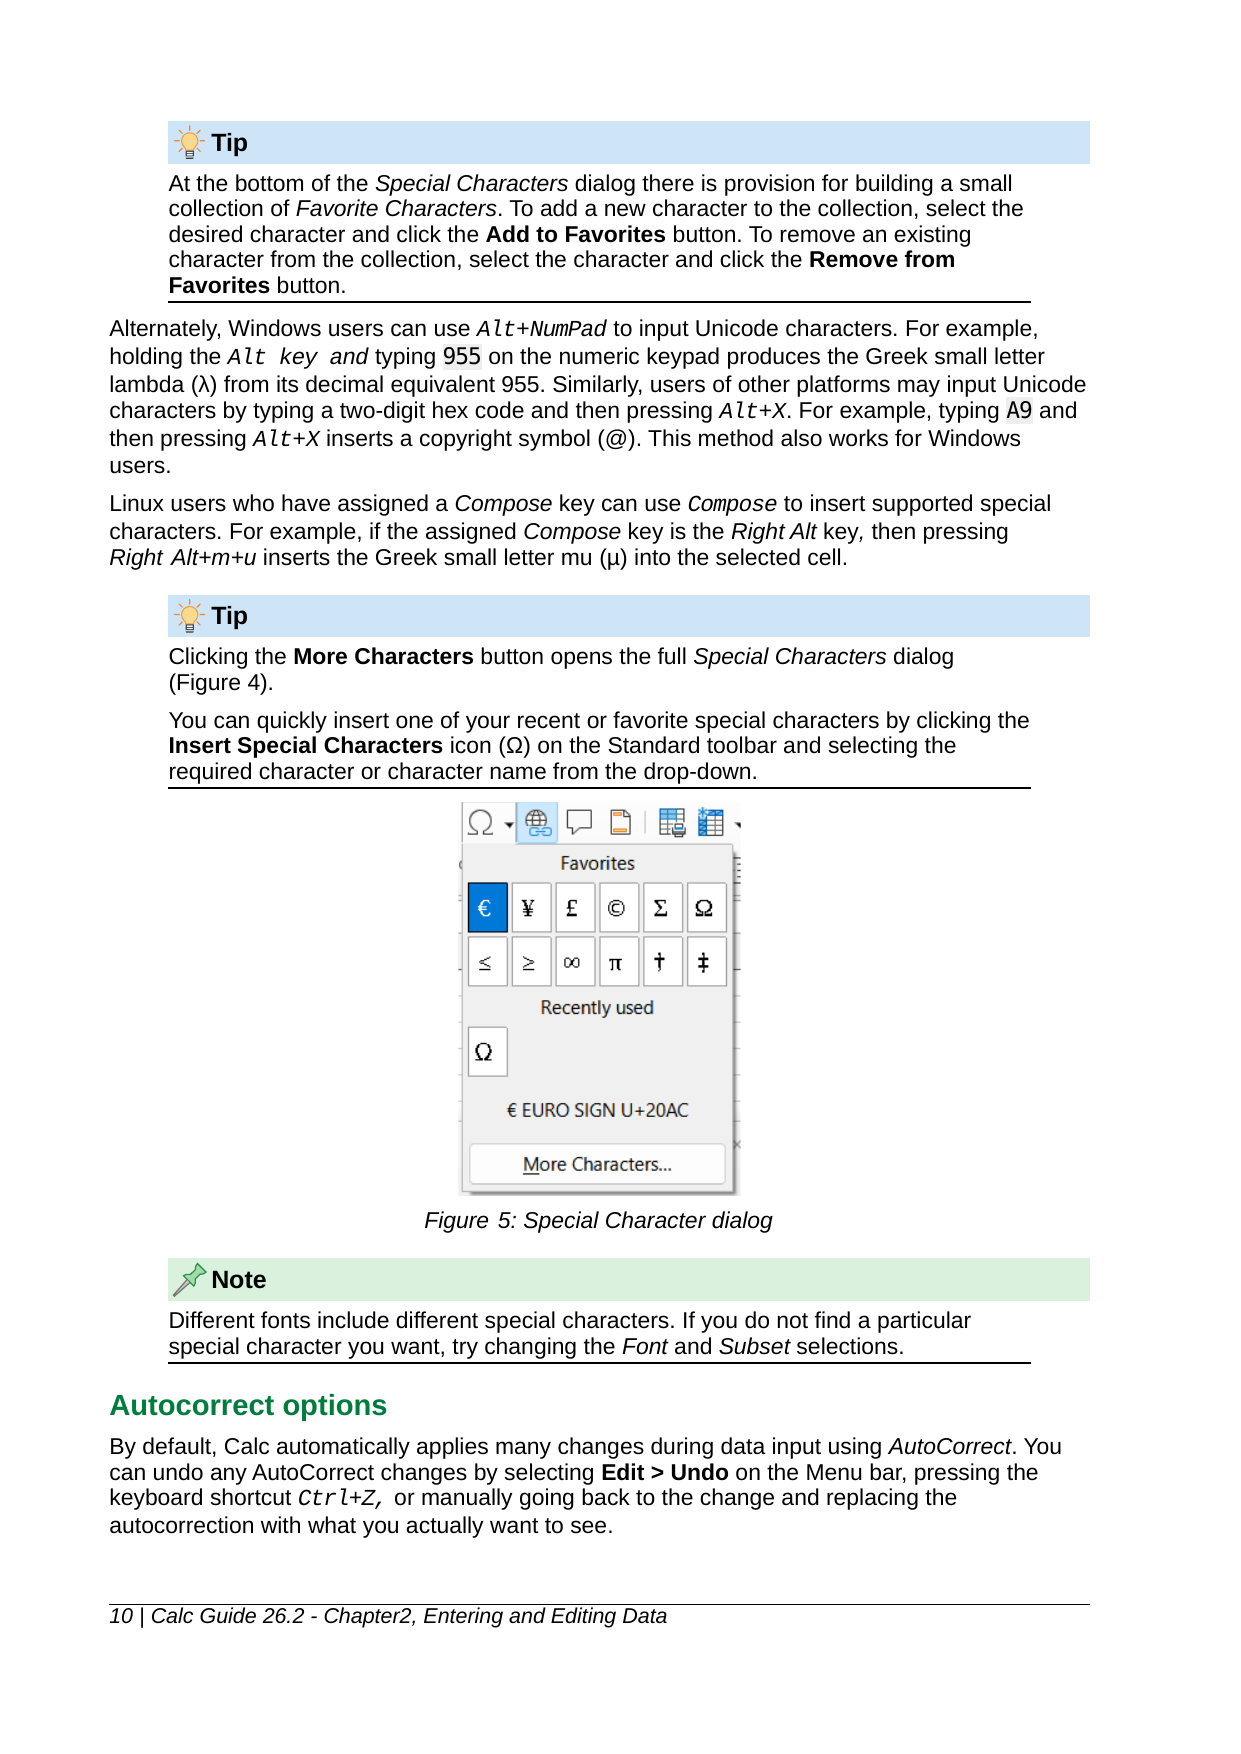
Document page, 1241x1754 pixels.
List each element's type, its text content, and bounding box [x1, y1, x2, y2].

subtitle Note [168, 1258, 1090, 1301]
subtitle Autocorrect options [109, 1389, 1090, 1421]
text Different fonts include different special characters. If you do not find a particular special character you want, try changing the Font and Subset selections. [168, 1308, 1031, 1362]
text Linux users who have assigned a Compose key can use Compose to insert supported special characters. For example, if the assigned Compose key is the Right Alt key, then pressing Right Alt+m+u inserts the Greek small letter mu (µ) into the selected cell. [109, 491, 1090, 570]
text Clicking the More Characters button opens the full Special Characters dialog (Figure 4). [168, 644, 1031, 695]
text You can quickly insert one of your recent or favorite special characters by clicking the Insert Special Characters icon (Ω) on the Standard toolbar and selecting the required character or character name from the drop-down. [168, 708, 1031, 787]
text At the bottom of the Special Characters dialog there is provision for building a small collection of Favorite Characters. To add a new character to the collection, select the desired character and click the Add to Favorites button. To remove an existing character from the collection, select the character and click the Remove from Favorites button. [168, 170, 1031, 301]
text Alternately, Windows users can use Alt+NumPad to input Unicode characters. For example, holding the Alt key and typing 955 on the numeric keypad produces the Greek small letter lambda (λ) from its decimal equivalent 955. Similarly, users of other platforms may input Unicode characters by typing a two-digit hex code and then pressing Alt+X. For example, typing A9 and then pressing Alt+X inserts a copyright symbol (@). This method also works for Windows users. [109, 316, 1090, 478]
picture [458, 802, 741, 1196]
text By default, Calc automatically applies many changes during data input using AutoCorrect. You can undo any AutoCorrect changes by selecting Edit > Undo on the Menu bar, pressing the keyboard shortcut Ctrl+Z, or manually going back to the change and replacing the autocorrection with what you actually want to see. [109, 1434, 1090, 1538]
subtitle Tip [168, 121, 1090, 164]
text Figure 5: Special Character dialog [424, 1208, 775, 1234]
subtitle Tip [210, 595, 1090, 637]
